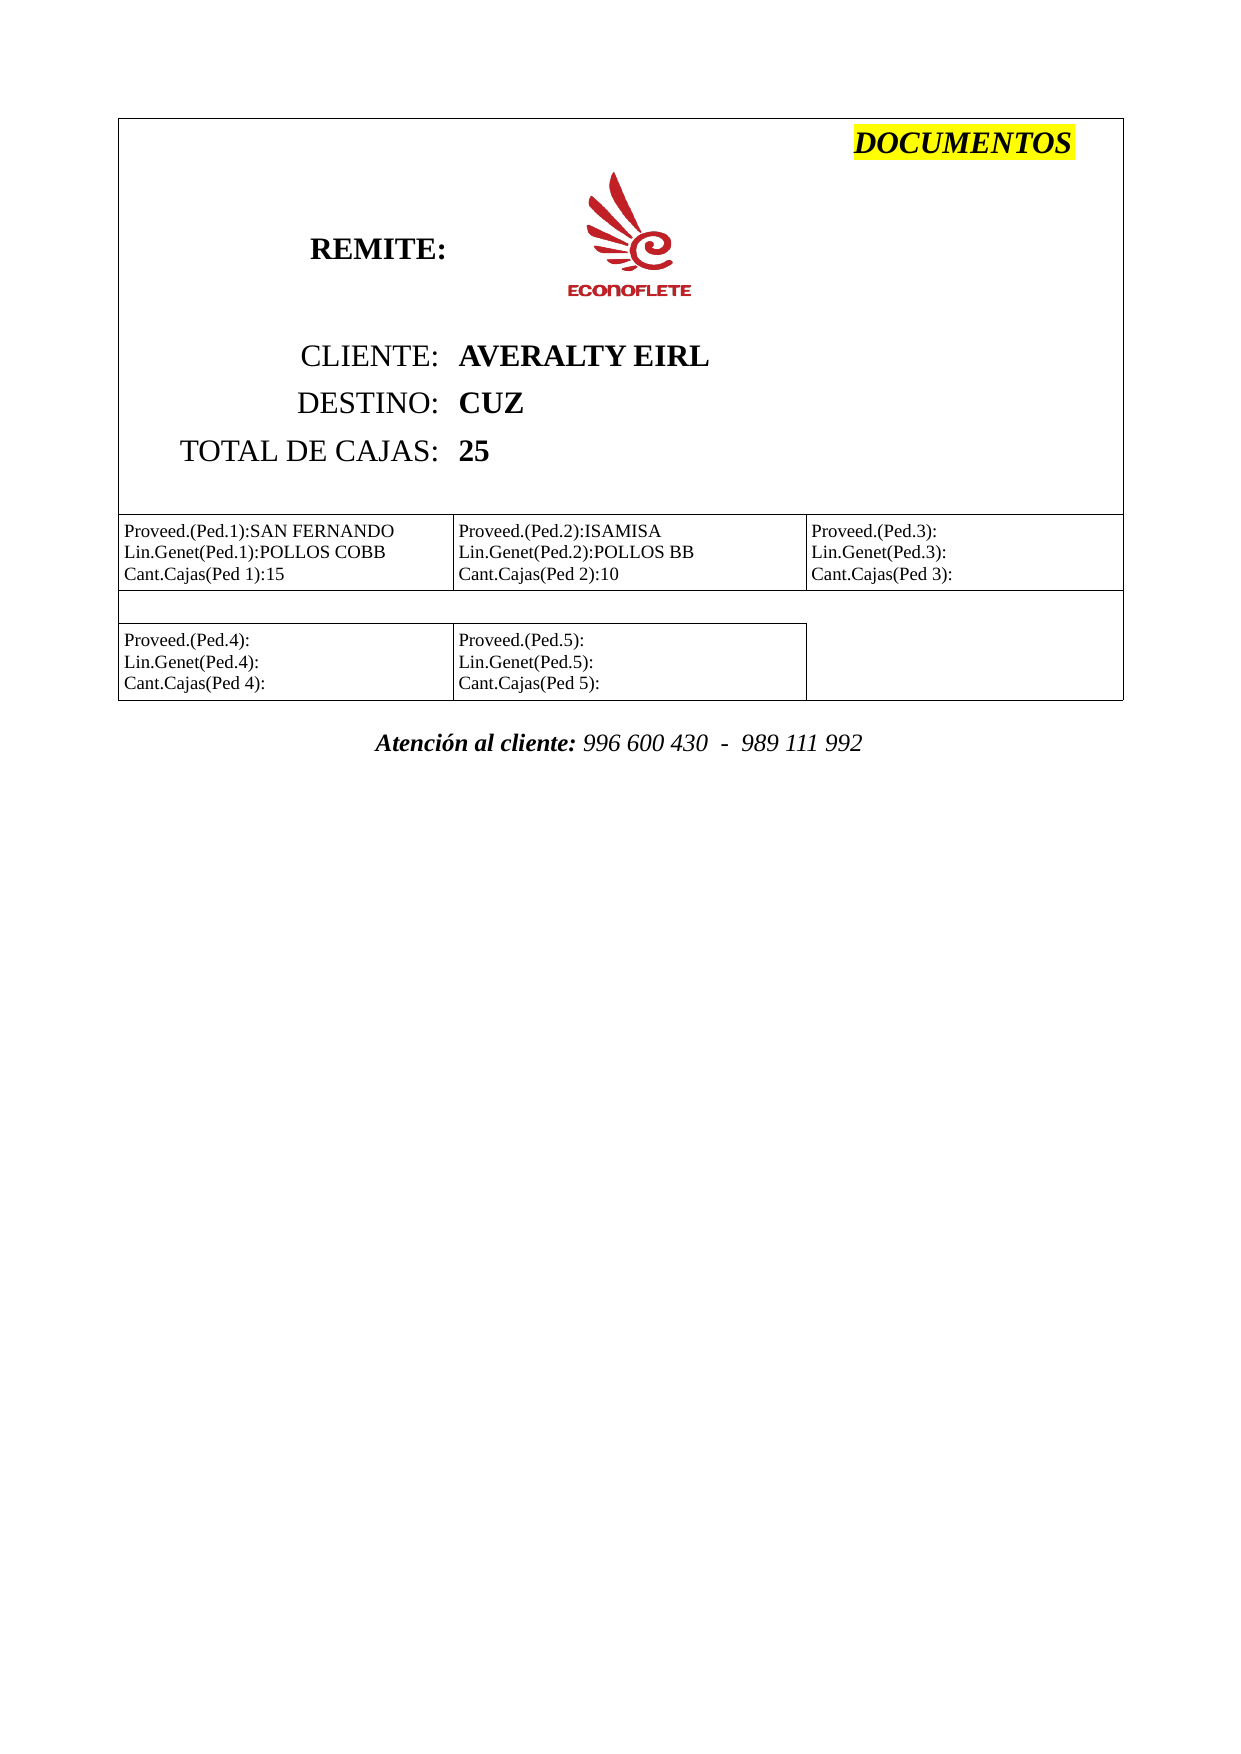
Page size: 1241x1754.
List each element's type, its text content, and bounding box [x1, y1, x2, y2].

table_header [453, 119, 806, 166]
table_cell Proveed.(Ped.3): Lin.Genet(Ped.3): Cant.Cajas(Ped 3): [807, 515, 1123, 590]
table_cell [453, 166, 806, 332]
table_cell Proveed.(Ped.1):SAN FERNANDO Lin.Genet(Ped.1):POLLOS COBB Cant.Cajas(Ped 1):15 [119, 515, 453, 590]
table_cell REMITE: [119, 166, 453, 332]
table_cell [806, 591, 1123, 623]
table_cell Proveed.(Ped.4): Lin.Genet(Ped.4): Cant.Cajas(Ped 4): [119, 624, 453, 699]
table_cell Proveed.(Ped.2):ISAMISA Lin.Genet(Ped.2):POLLOS BB Cant.Cajas(Ped 2):10 [454, 515, 806, 590]
table_cell 25 [453, 426, 1123, 474]
table_cell Proveed.(Ped.5): Lin.Genet(Ped.5): Cant.Cajas(Ped 5): [454, 624, 806, 699]
table_header [119, 119, 453, 166]
table_cell [806, 166, 1123, 332]
table_cell [806, 379, 1123, 426]
table_header DOCUMENTOS [806, 119, 1123, 166]
table_cell DESTINO: [119, 379, 453, 426]
table_cell CUZ [453, 379, 806, 426]
picture [552, 171, 707, 297]
table_cell [453, 474, 806, 514]
table_cell TOTAL DE CAJAS: [119, 426, 453, 474]
table_cell [806, 474, 1123, 514]
table_cell [807, 623, 1123, 699]
table_cell CLIENTE: [119, 332, 453, 379]
text Atención al cliente: 996 600 430 - 989 111 992 [118, 728, 1122, 757]
table_cell AVERALTY EIRL [453, 332, 1123, 379]
table_cell [119, 591, 453, 623]
table_cell [453, 591, 806, 623]
table_cell [119, 474, 453, 514]
